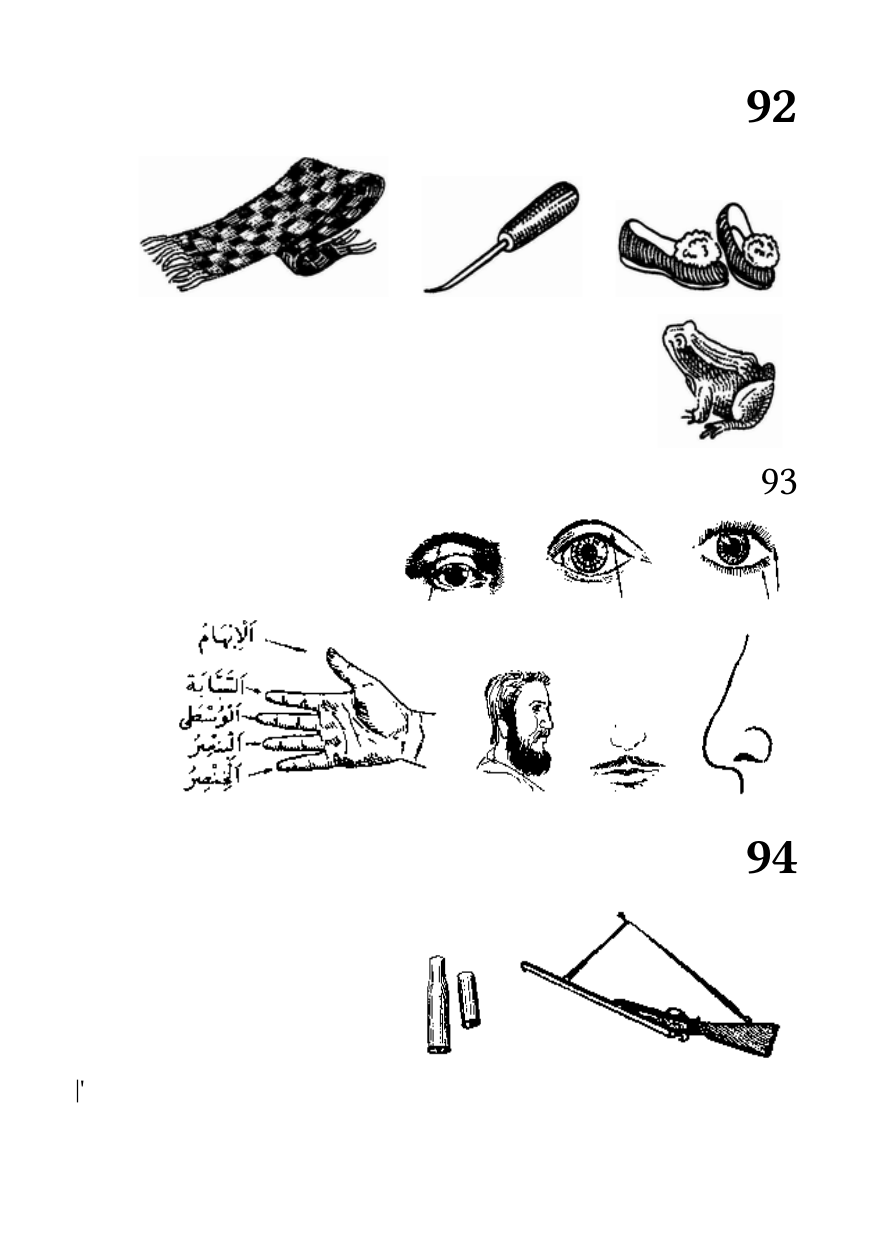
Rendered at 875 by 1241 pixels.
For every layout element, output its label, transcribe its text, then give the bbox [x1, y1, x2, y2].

text |' [75, 1074, 799, 1103]
picture [657, 314, 783, 448]
picture [138, 156, 389, 297]
text 93 [75, 457, 799, 504]
picture [421, 176, 583, 297]
picture [615, 200, 783, 297]
subtitle 92 [75, 75, 799, 135]
subtitle 94 [75, 827, 799, 887]
